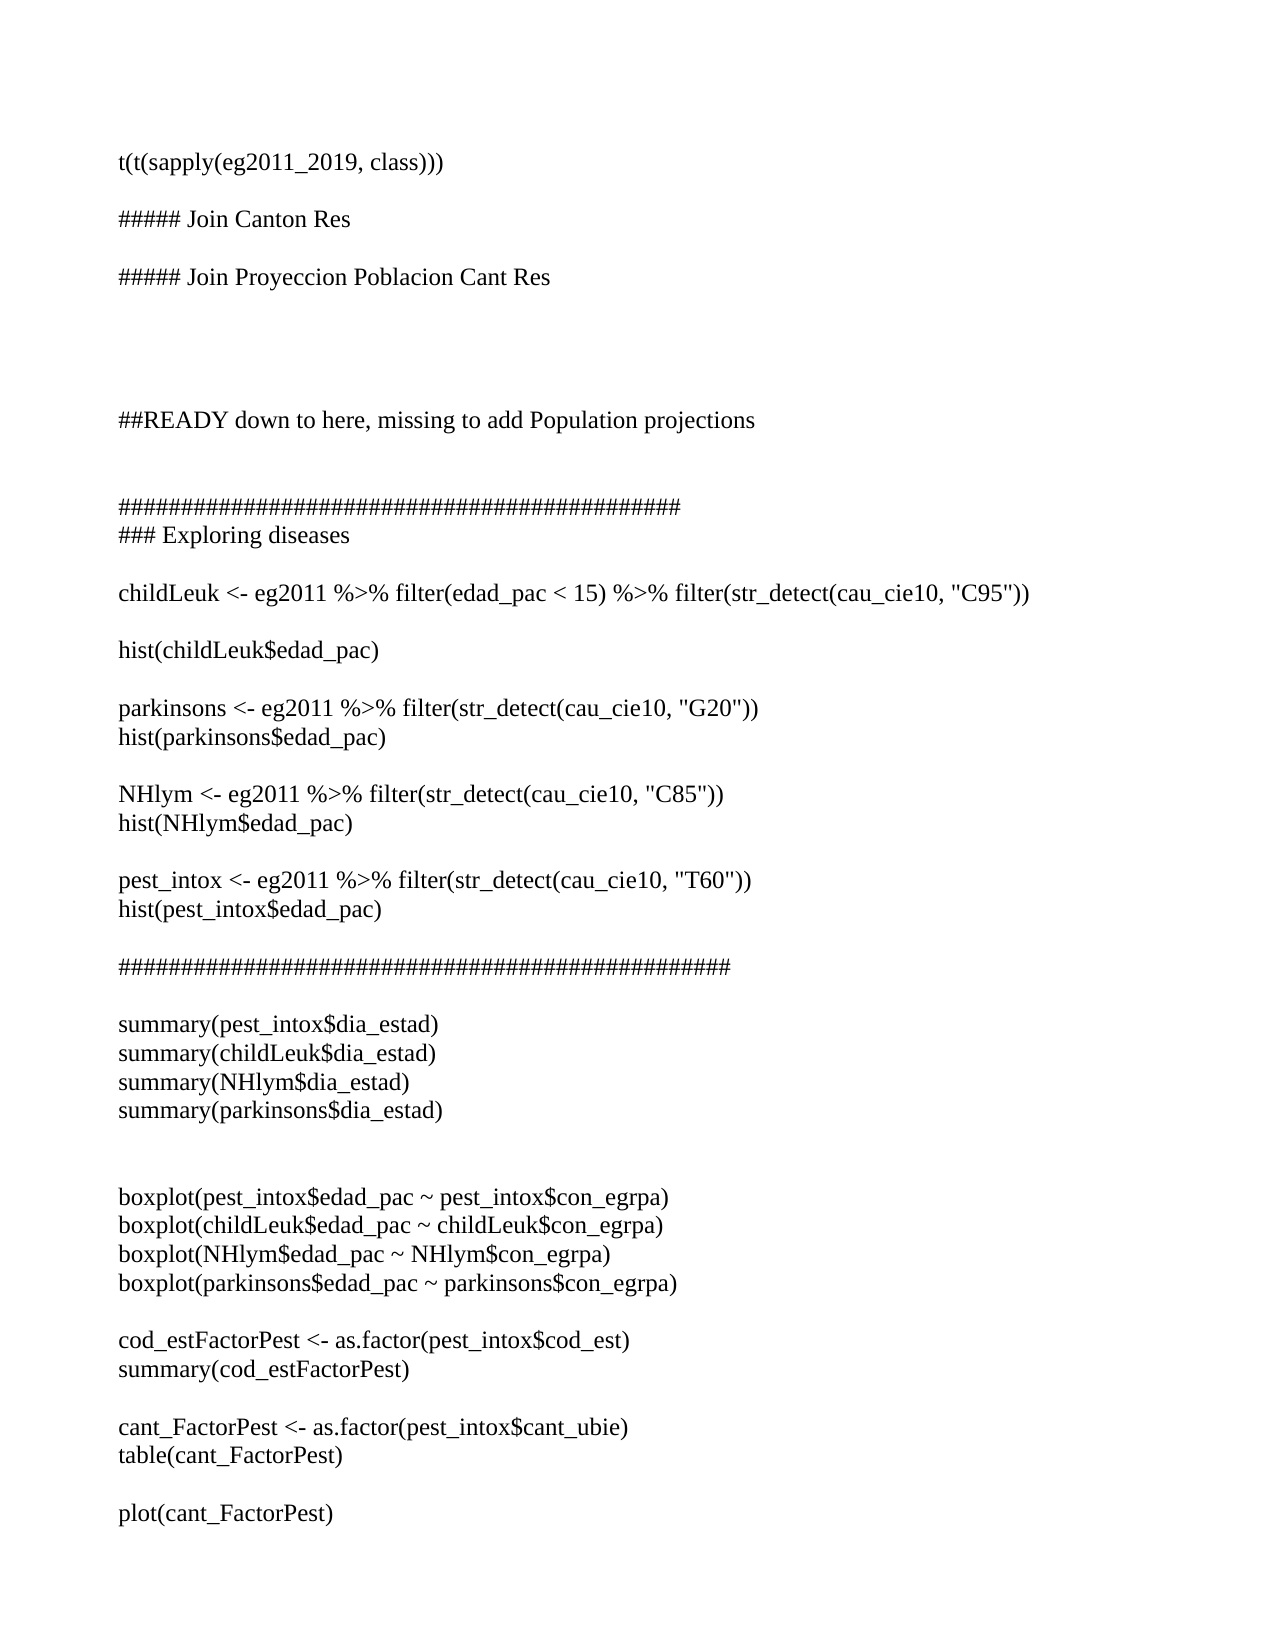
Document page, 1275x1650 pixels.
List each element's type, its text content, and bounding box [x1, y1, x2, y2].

text ############################################# [118, 492, 1157, 521]
text plot(cant_FactorPest) [118, 1498, 1157, 1527]
text cod_estFactorPest <- as.factor(pest_intox$cod_est) [118, 1326, 1157, 1354]
text childLeuk <- eg2011 %>% filter(edad_pac < 15) %>% filter(str_detect(cau_cie10, "C95")) [118, 578, 1157, 607]
text boxplot(childLeuk$edad_pac ~ childLeuk$con_egrpa) [118, 1211, 1157, 1239]
text cant_FactorPest <- as.factor(pest_intox$cant_ubie) [118, 1412, 1157, 1441]
text summary(cod_estFactorPest) [118, 1354, 1157, 1383]
text pest_intox <- eg2011 %>% filter(str_detect(cau_cie10, "T60")) [118, 866, 1157, 894]
text boxplot(parkinsons$edad_pac ~ parkinsons$con_egrpa) [118, 1268, 1157, 1297]
text ##READY down to here, missing to add Population projections [118, 406, 1157, 434]
text parkinsons <- eg2011 %>% filter(str_detect(cau_cie10, "G20")) [118, 693, 1157, 722]
text hist(NHlym$edad_pac) [118, 808, 1157, 837]
text ################################################# [118, 952, 1157, 981]
text ##### Join Canton Res [118, 204, 1157, 233]
text table(cant_FactorPest) [118, 1441, 1157, 1469]
text hist(pest_intox$edad_pac) [118, 894, 1157, 923]
text summary(NHlym$dia_estad) [118, 1067, 1157, 1096]
text boxplot(pest_intox$edad_pac ~ pest_intox$con_egrpa) [118, 1182, 1157, 1211]
text summary(pest_intox$dia_estad) [118, 1009, 1157, 1038]
text hist(childLeuk$edad_pac) [118, 636, 1157, 664]
text hist(parkinsons$edad_pac) [118, 722, 1157, 751]
text ### Exploring diseases [118, 521, 1157, 549]
text ##### Join Proyeccion Poblacion Cant Res [118, 262, 1157, 291]
text summary(childLeuk$dia_estad) [118, 1038, 1157, 1067]
text summary(parkinsons$dia_estad) [118, 1096, 1157, 1124]
text boxplot(NHlym$edad_pac ~ NHlym$con_egrpa) [118, 1239, 1157, 1268]
text t(t(sapply(eg2011_2019, class))) [118, 147, 1157, 176]
text NHlym <- eg2011 %>% filter(str_detect(cau_cie10, "C85")) [118, 779, 1157, 808]
